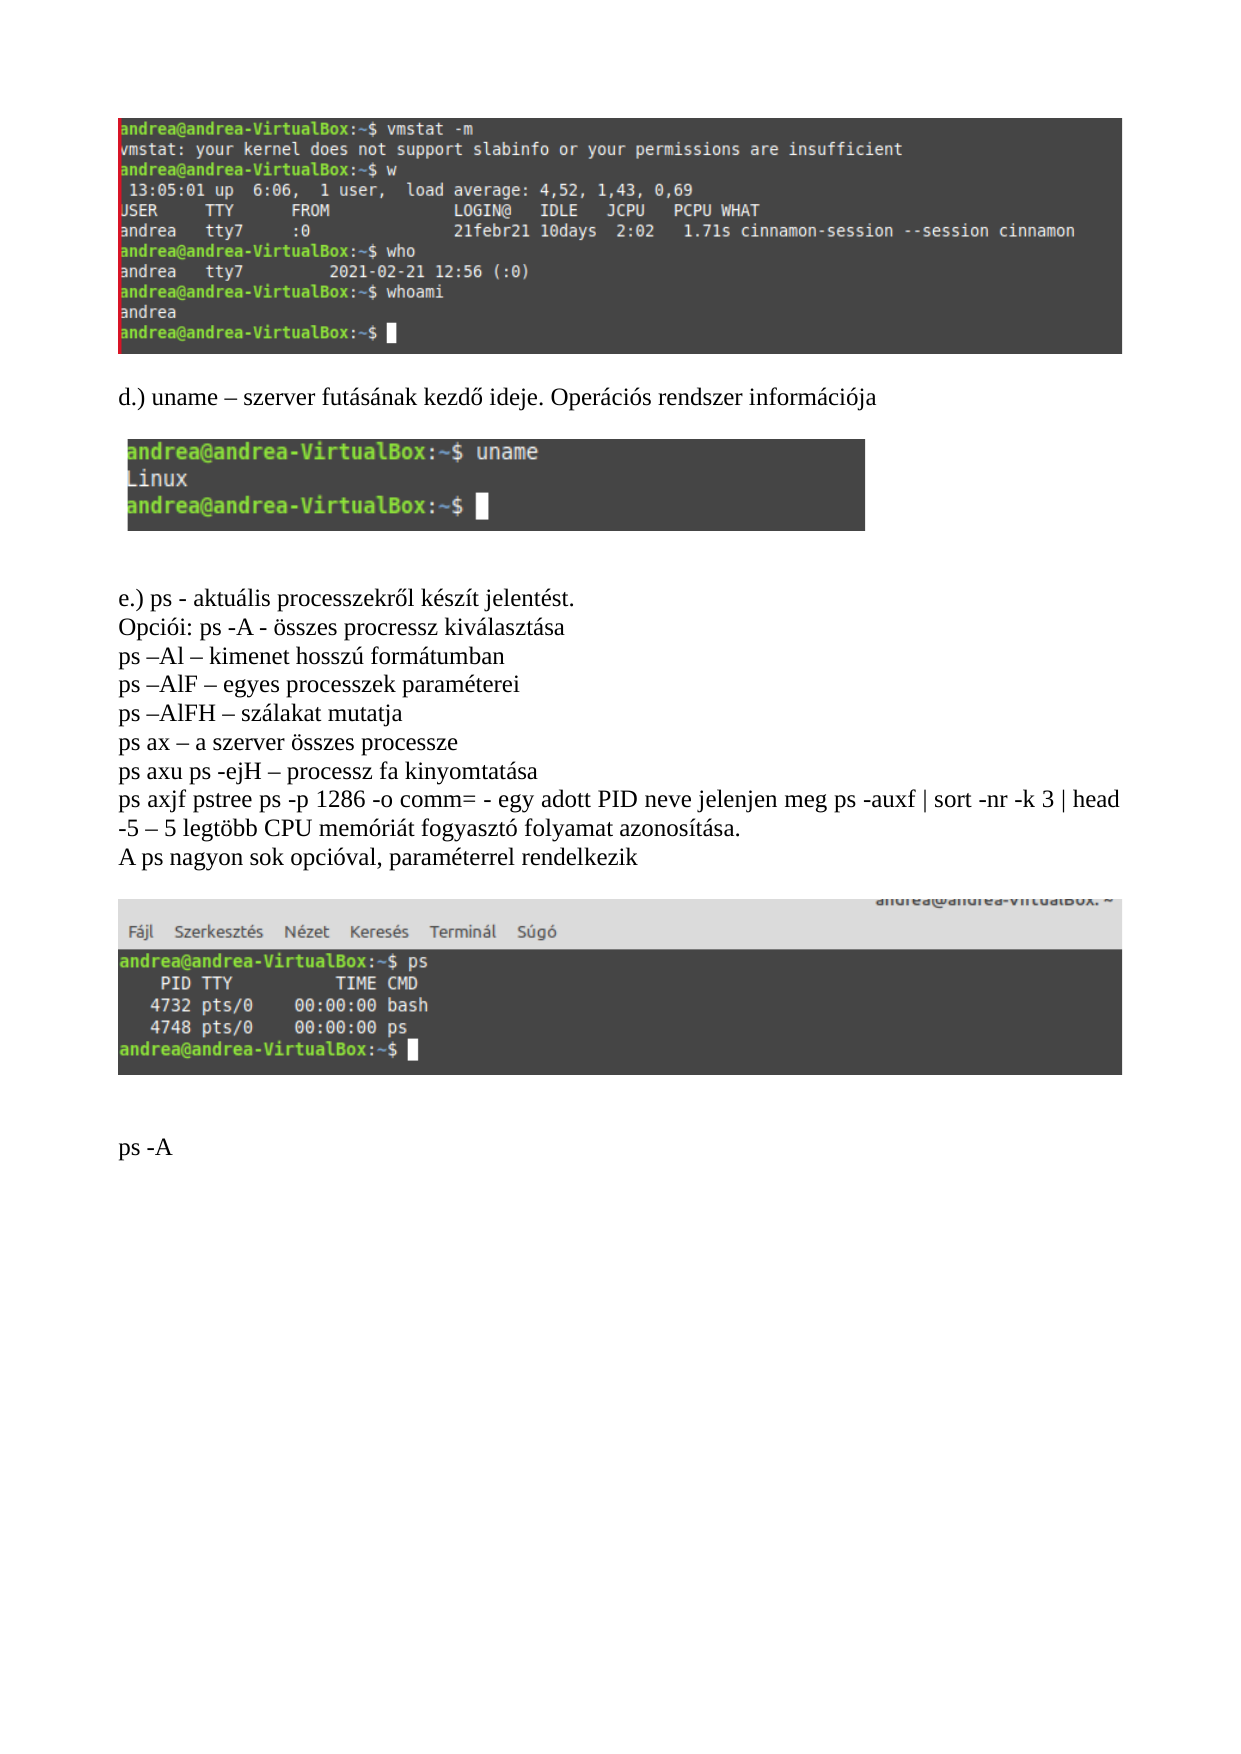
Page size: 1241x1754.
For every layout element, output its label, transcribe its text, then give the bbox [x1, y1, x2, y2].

picture [127, 439, 866, 531]
text ps axu ps -ejH – processz fa kinyomtatása [118, 756, 1122, 784]
text Opciói: ps -A - összes procressz kiválasztása [118, 612, 1122, 641]
text ps –Al – kimenet hosszú formátumban [118, 641, 1122, 669]
text e.) ps - aktuális processzekről készít jelentést. [118, 583, 1122, 612]
picture [118, 118, 1123, 354]
text d.) uname – szerver futásának kezdő ideje. Operációs rendszer információja [118, 382, 1122, 411]
text A ps nagyon sok opcióval, paraméterrel rendelkezik [118, 842, 1122, 871]
text ps –AlF – egyes processzek paraméterei [118, 669, 1122, 698]
text ps axjf pstree ps -p 1286 -o comm= - egy adott PID neve jelenjen meg ps -auxf | sort -nr -k 3 | head -5 – 5 legtöbb CPU memóriát fogyasztó folyamat azonosítása. [118, 784, 1122, 842]
text ps ax – a szerver összes processze [118, 727, 1122, 756]
text ps -A [118, 1132, 1122, 1161]
picture [118, 899, 1123, 1075]
text ps –AlFH – szálakat mutatja [118, 698, 1122, 727]
